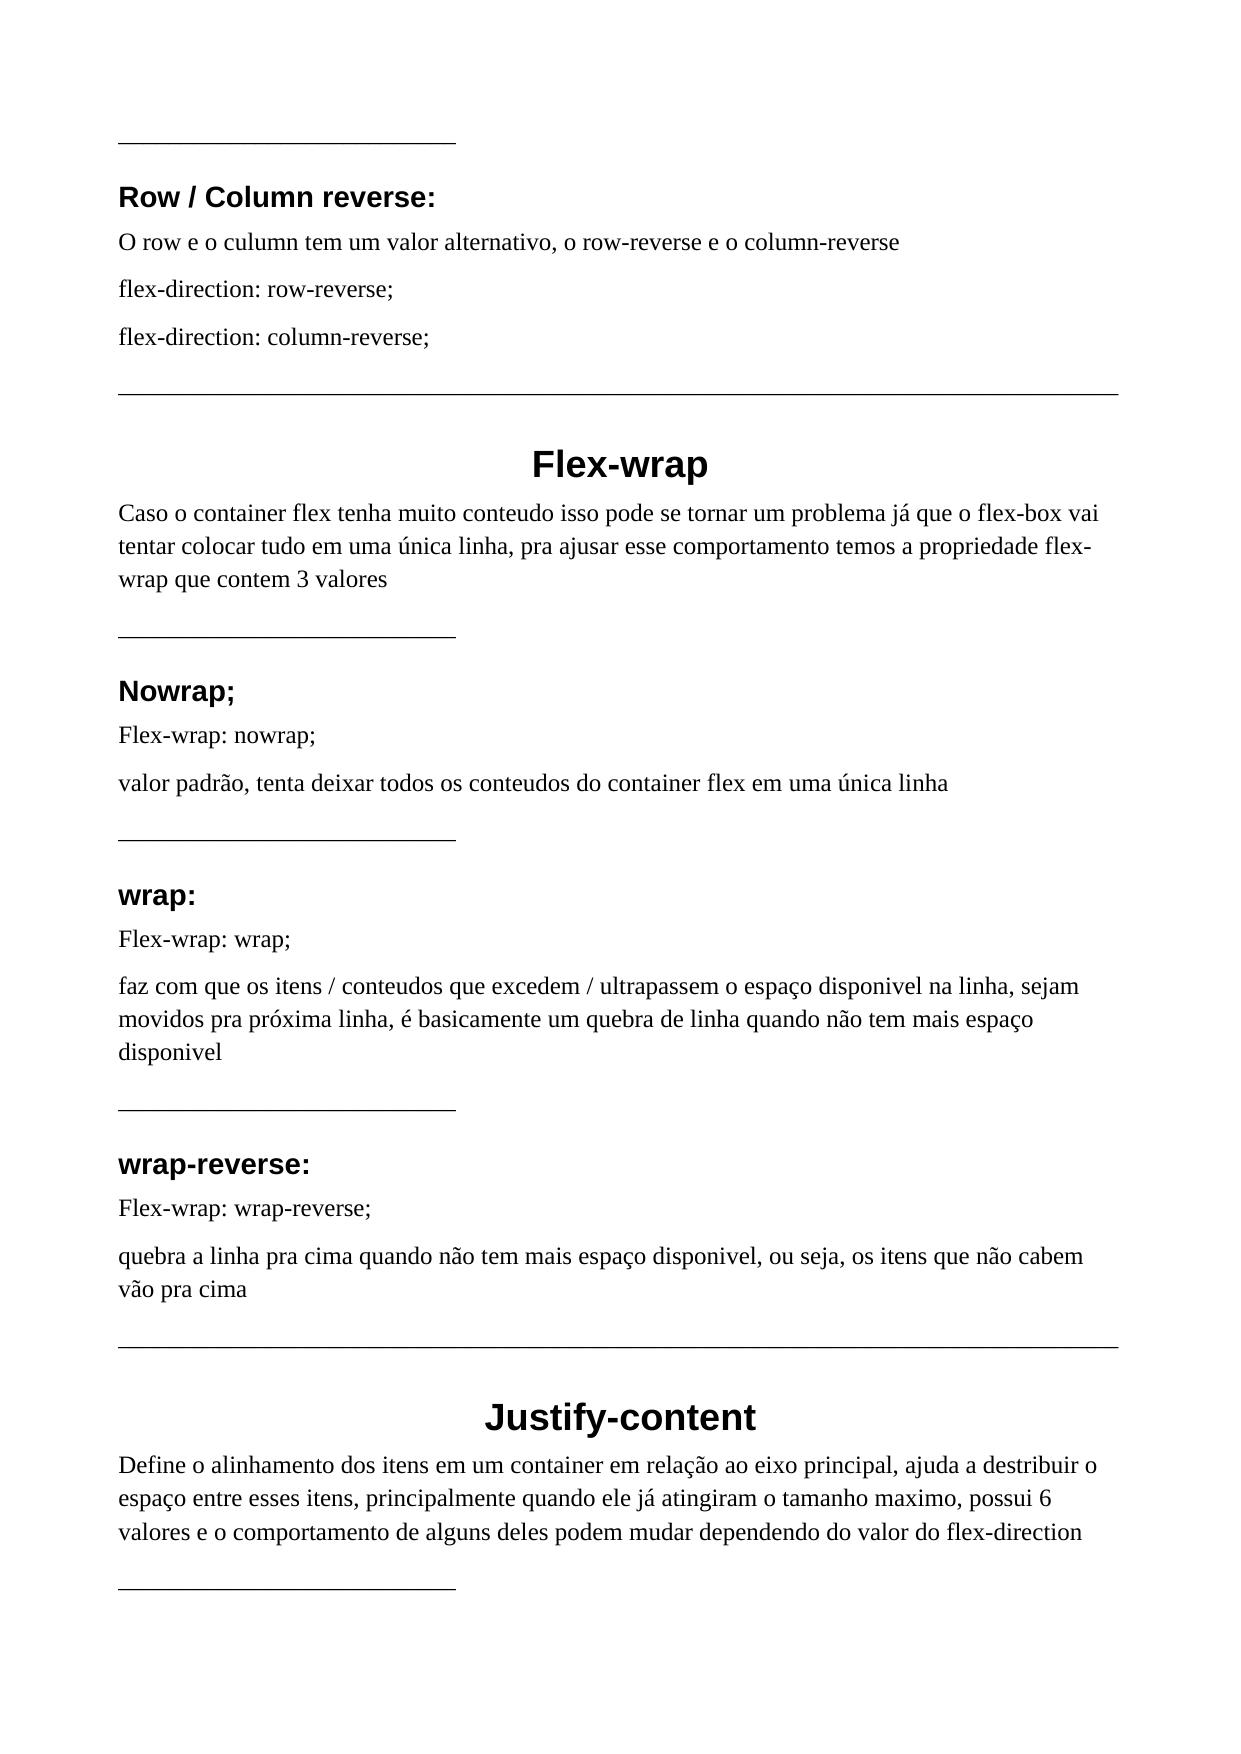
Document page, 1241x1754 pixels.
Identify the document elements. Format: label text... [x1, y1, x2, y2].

text ___________________________ [118, 118, 1122, 147]
text Flex-wrap: wrap; [118, 924, 1122, 953]
subtitle wrap: [118, 878, 1122, 911]
subtitle Row / Column reverse: [118, 180, 1122, 214]
subtitle Justify-content [118, 1394, 1122, 1438]
text Caso o container flex tenha muito conteudo isso pode se tornar um problema já que o flex-box vai tentar colocar tudo em uma única linha, pra ajusar esse comportamento temos a propriedade flex-wrap que contem 3 valores [118, 498, 1122, 593]
text ___________________________ [118, 815, 1122, 844]
text ________________________________________________________________________________ [118, 369, 1122, 398]
text Flex-wrap: nowrap; [118, 720, 1122, 749]
subtitle wrap-reverse: [118, 1147, 1122, 1181]
text ___________________________ [118, 1564, 1122, 1593]
text ________________________________________________________________________________ [118, 1322, 1122, 1351]
text Flex-wrap: wrap-reverse; [118, 1193, 1122, 1222]
subtitle Nowrap; [118, 674, 1122, 708]
text Define o alinhamento dos itens em um container em relação ao eixo principal, ajuda a destribuir o espaço entre esses itens, principalmente quando ele já atingiram o tamanho maximo, possui 6 valores e o comportamento de alguns deles podem mudar dependendo do valor do flex-direction [118, 1451, 1122, 1545]
subtitle Flex-wrap [118, 442, 1122, 486]
text ___________________________ [118, 1085, 1122, 1114]
text valor padrão, tenta deixar todos os conteudos do container flex em uma única linha [118, 768, 1122, 797]
text ___________________________ [118, 612, 1122, 641]
text O row e o culumn tem um valor alternativo, o row-reverse e o column-reverse [118, 227, 1122, 255]
text quebra a linha pra cima quando não tem mais espaço disponivel, ou seja, os itens que não cabem vão pra cima [118, 1241, 1122, 1303]
text faz com que os itens / conteudos que excedem / ultrapassem o espaço disponivel na linha, sejam movidos pra próxima linha, é basicamente um quebra de linha quando não tem mais espaço disponivel [118, 971, 1122, 1066]
text flex-direction: column-reverse; [118, 322, 1122, 351]
text flex-direction: row-reverse; [118, 274, 1122, 303]
